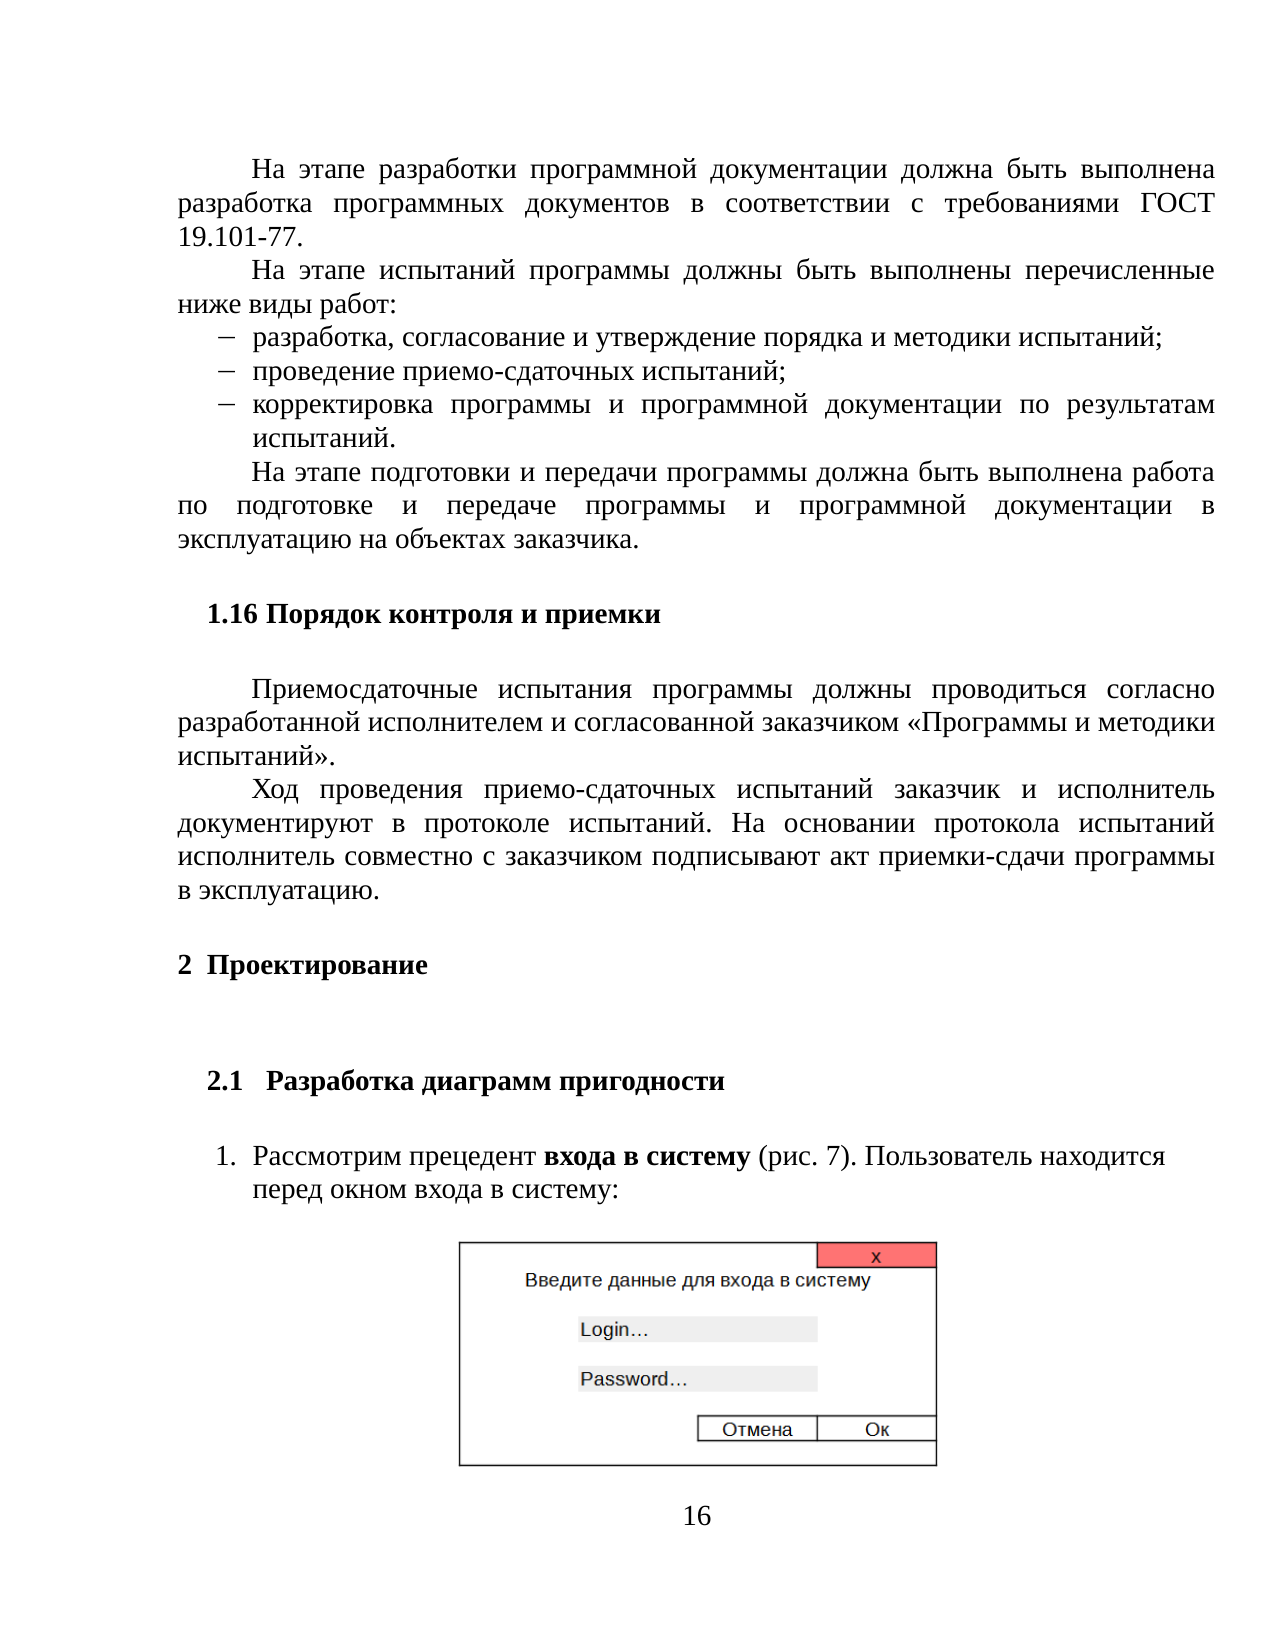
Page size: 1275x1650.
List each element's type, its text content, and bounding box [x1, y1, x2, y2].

text На этапе испытаний программы должны быть выполнены перечисленные ниже виды работ: [177, 252, 1216, 319]
subtitle Порядок контроля и приемки [207, 596, 1216, 629]
list Рассмотрим прецедент входа в систему (рис. 7). Пользователь находится перед окном входа в систему: [215, 1138, 1216, 1205]
list разработка, согласование и утверждение порядка и методики испытаний; [215, 319, 1216, 353]
list корректировка программы и программной документации по результатам испытаний. [215, 387, 1216, 454]
subtitle Разработка диаграмм пригодности [207, 1063, 1216, 1097]
list проведение приемо-сдаточных испытаний; [215, 353, 1216, 387]
text На этапе подготовки и передачи программы должна быть выполнена работа по подготовке и передаче программы и программной документации в эксплуатацию на объектах заказчика. [177, 454, 1216, 554]
text Ход проведения приемо-сдаточных испытаний заказчик и исполнитель документируют в протоколе испытаний. На основании протокола испытаний исполнитель совместно с заказчиком подписывают акт приемки-сдачи программы в эксплуатацию. [177, 771, 1216, 906]
text Приемосдаточные испытания программы должны проводиться согласно разработанной исполнителем и согласованной заказчиком «Программы и методики испытаний». [177, 671, 1216, 771]
picture [455, 1238, 939, 1468]
text На этапе разработки программной документации должна быть выполнена разработка программных документов в соответствии с требованиями ГОСТ 19.101-77. [177, 152, 1216, 252]
subtitle Проектирование [177, 947, 1216, 980]
